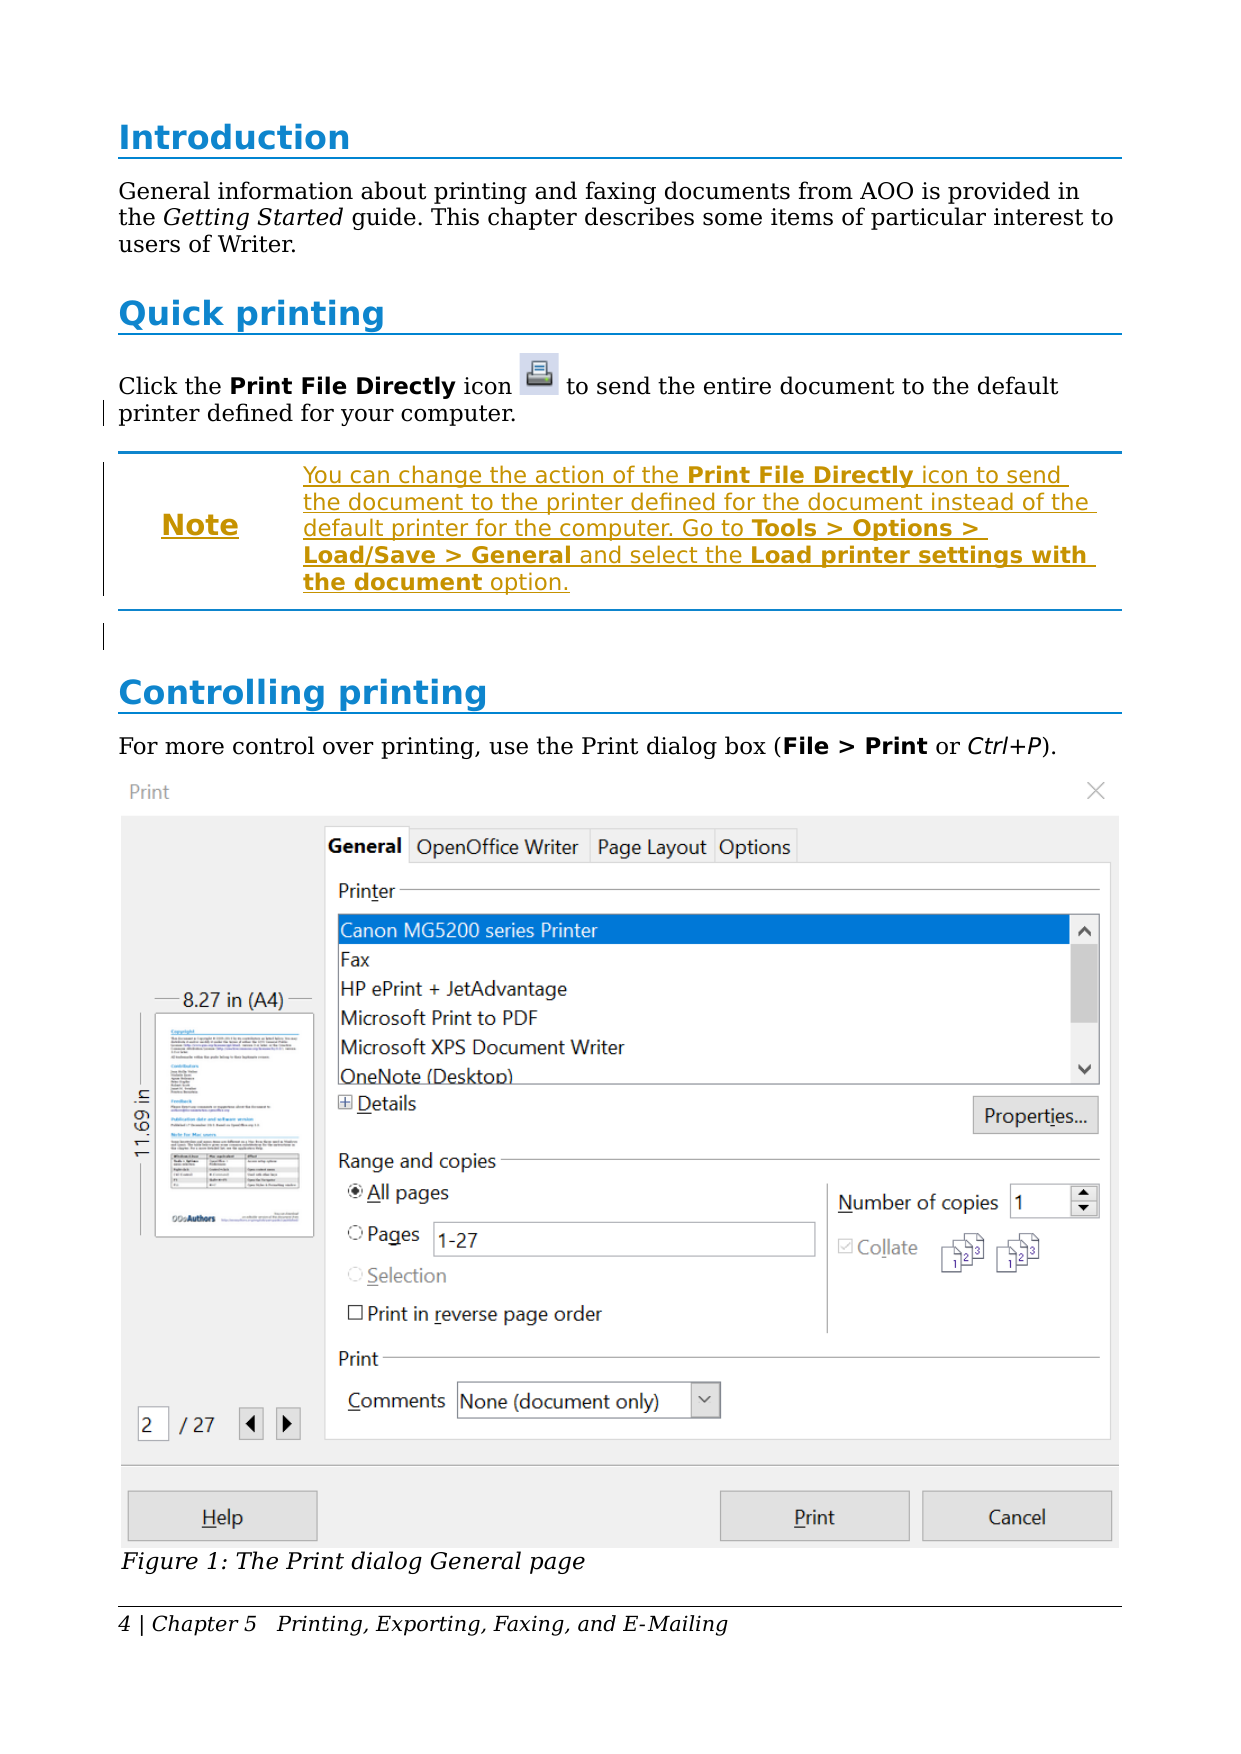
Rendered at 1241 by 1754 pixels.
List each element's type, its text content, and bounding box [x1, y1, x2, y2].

picture [121, 772, 1119, 1548]
subtitle Controlling printing [118, 673, 1122, 712]
text For more control over printing, use the Print dialog box (File > Print or Ctrl+P). [118, 733, 1122, 760]
subtitle Introduction [118, 118, 1122, 157]
subtitle Quick printing [118, 294, 1122, 333]
table_header Note [118, 454, 281, 609]
text Click the Print File Directly icon to send the entire document to the default printer defined for your computer. [118, 354, 1122, 426]
picture [519, 353, 559, 395]
text General information about printing and faxing documents from AOO is provided in the Getting Started guide. This chapter describes some items of particular interest to users of Writer. [118, 178, 1122, 258]
table_header You can change the action of the Print File Directly icon to send the document to the printer defined for the document instead of the default printer for the computer. Go to Tools > Options > Load/Save > General and select the Load printer settings with the document option. [281, 454, 1122, 609]
text Figure 1: The Print dialog General page [121, 1548, 1119, 1575]
